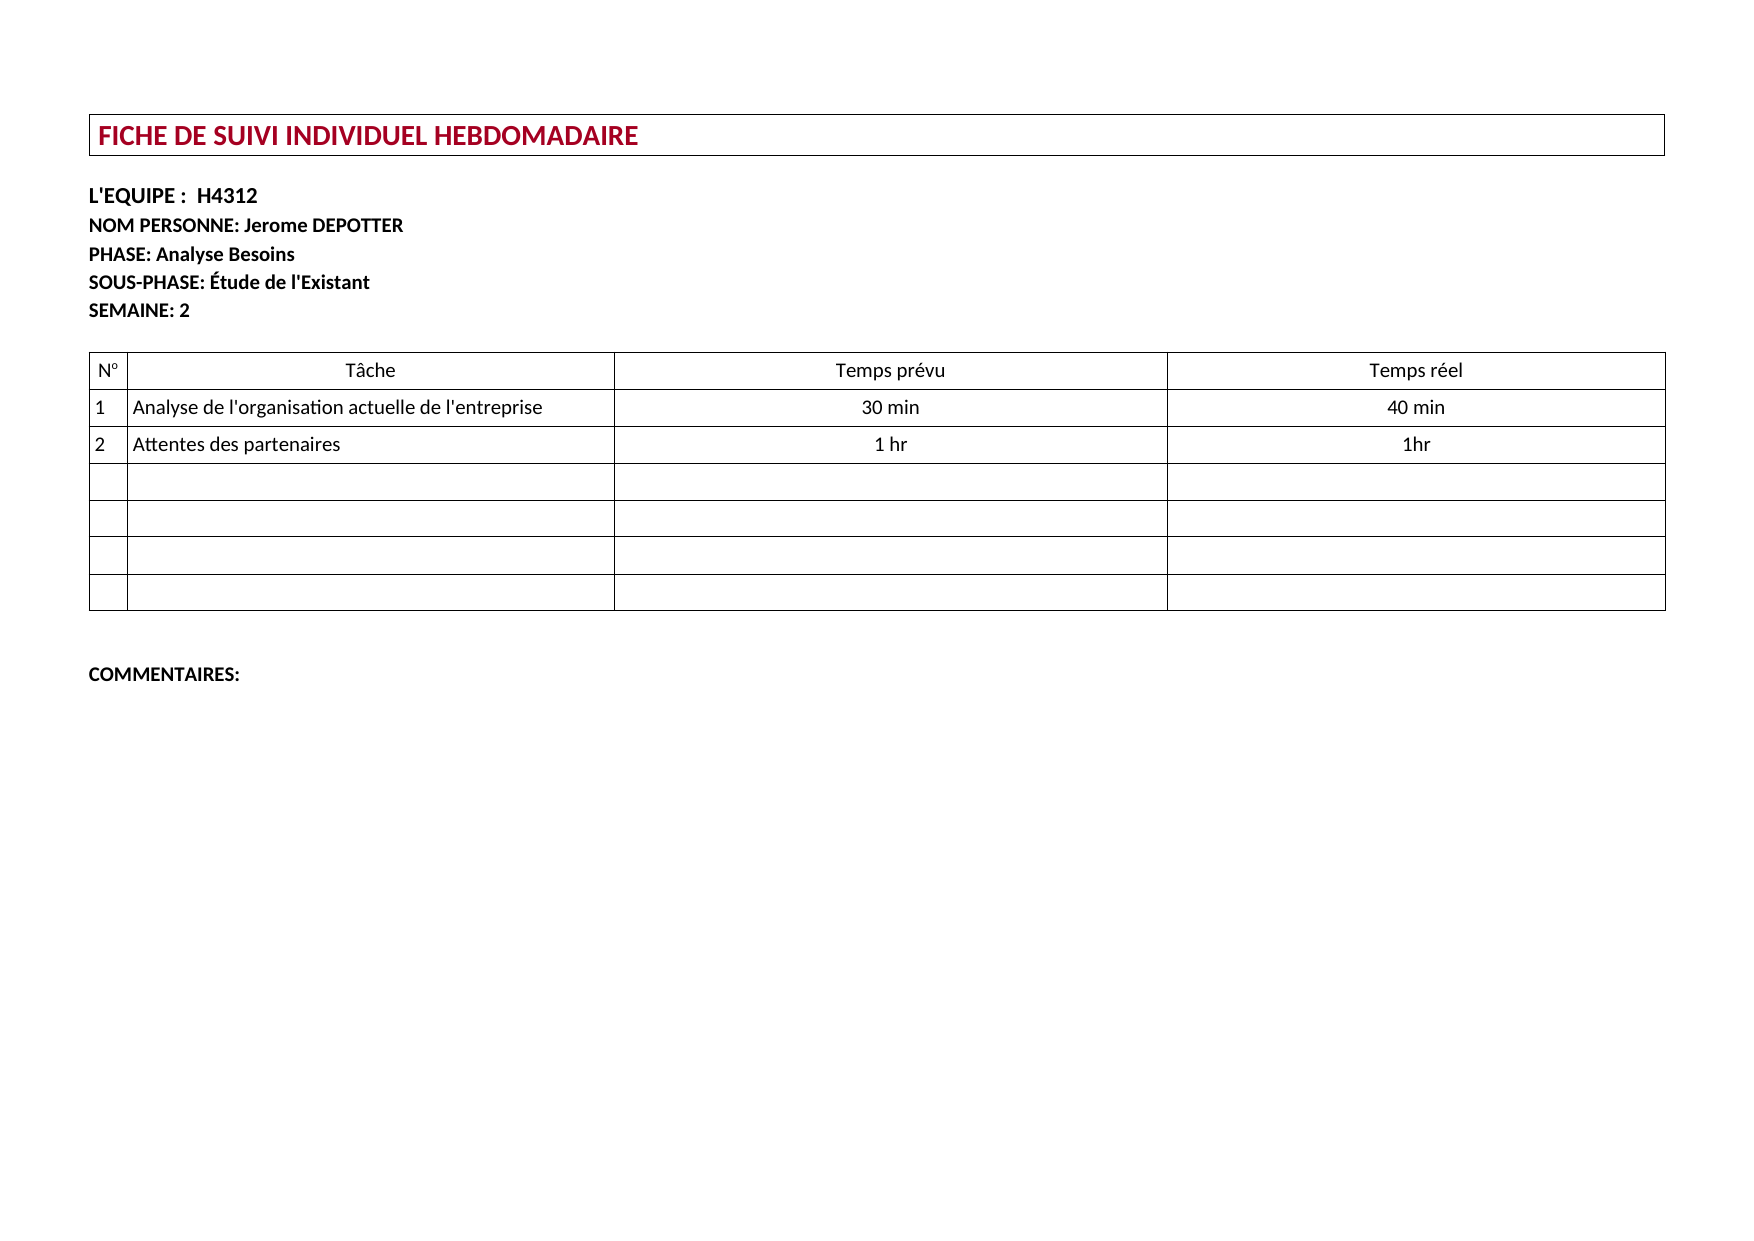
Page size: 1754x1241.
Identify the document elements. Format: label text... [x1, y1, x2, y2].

table_cell [128, 575, 614, 610]
table_cell [615, 501, 1167, 536]
table_cell Attentes des partenaires [128, 427, 614, 462]
table_cell [1168, 537, 1665, 573]
table_cell [615, 537, 1167, 573]
table_cell [1168, 575, 1665, 610]
table_cell [615, 575, 1167, 610]
table_cell 1hr [1168, 427, 1665, 462]
table_cell [90, 537, 127, 573]
text COMMENTAIRES: [89, 661, 1665, 687]
table_header Temps réel [1168, 353, 1665, 388]
text NOM PERSONNE: Jerome DEPOTTER [89, 212, 1665, 238]
table_cell 2 [90, 427, 127, 462]
table_header Tâche [128, 353, 614, 388]
text SEMAINE: 2 [89, 298, 1665, 323]
table_cell 1 hr [615, 427, 1167, 462]
table_header Temps prévu [615, 353, 1167, 388]
table_cell [615, 464, 1167, 499]
table_cell [90, 501, 127, 536]
table_cell [1168, 464, 1665, 499]
table_cell [90, 464, 127, 499]
text SOUS-PHASE: Étude de l'Existant [89, 269, 1665, 295]
table_cell [1168, 501, 1665, 536]
text L'EQUIPE : H4312 [89, 181, 1665, 209]
table_cell 40 min [1168, 390, 1665, 426]
table_cell 1 [90, 390, 127, 426]
text PHASE: Analyse Besoins [89, 241, 1665, 266]
table_cell 30 min [615, 390, 1167, 426]
table_header No [90, 353, 127, 388]
table_cell [90, 575, 127, 610]
table_cell [128, 501, 614, 536]
table_cell [128, 537, 614, 573]
table_cell [128, 464, 614, 499]
text FICHE DE SUIVI INDIVIDUEL HEBDOMADAIRE [90, 115, 1664, 155]
table_cell Analyse de l'organisation actuelle de l'entreprise [128, 390, 614, 426]
